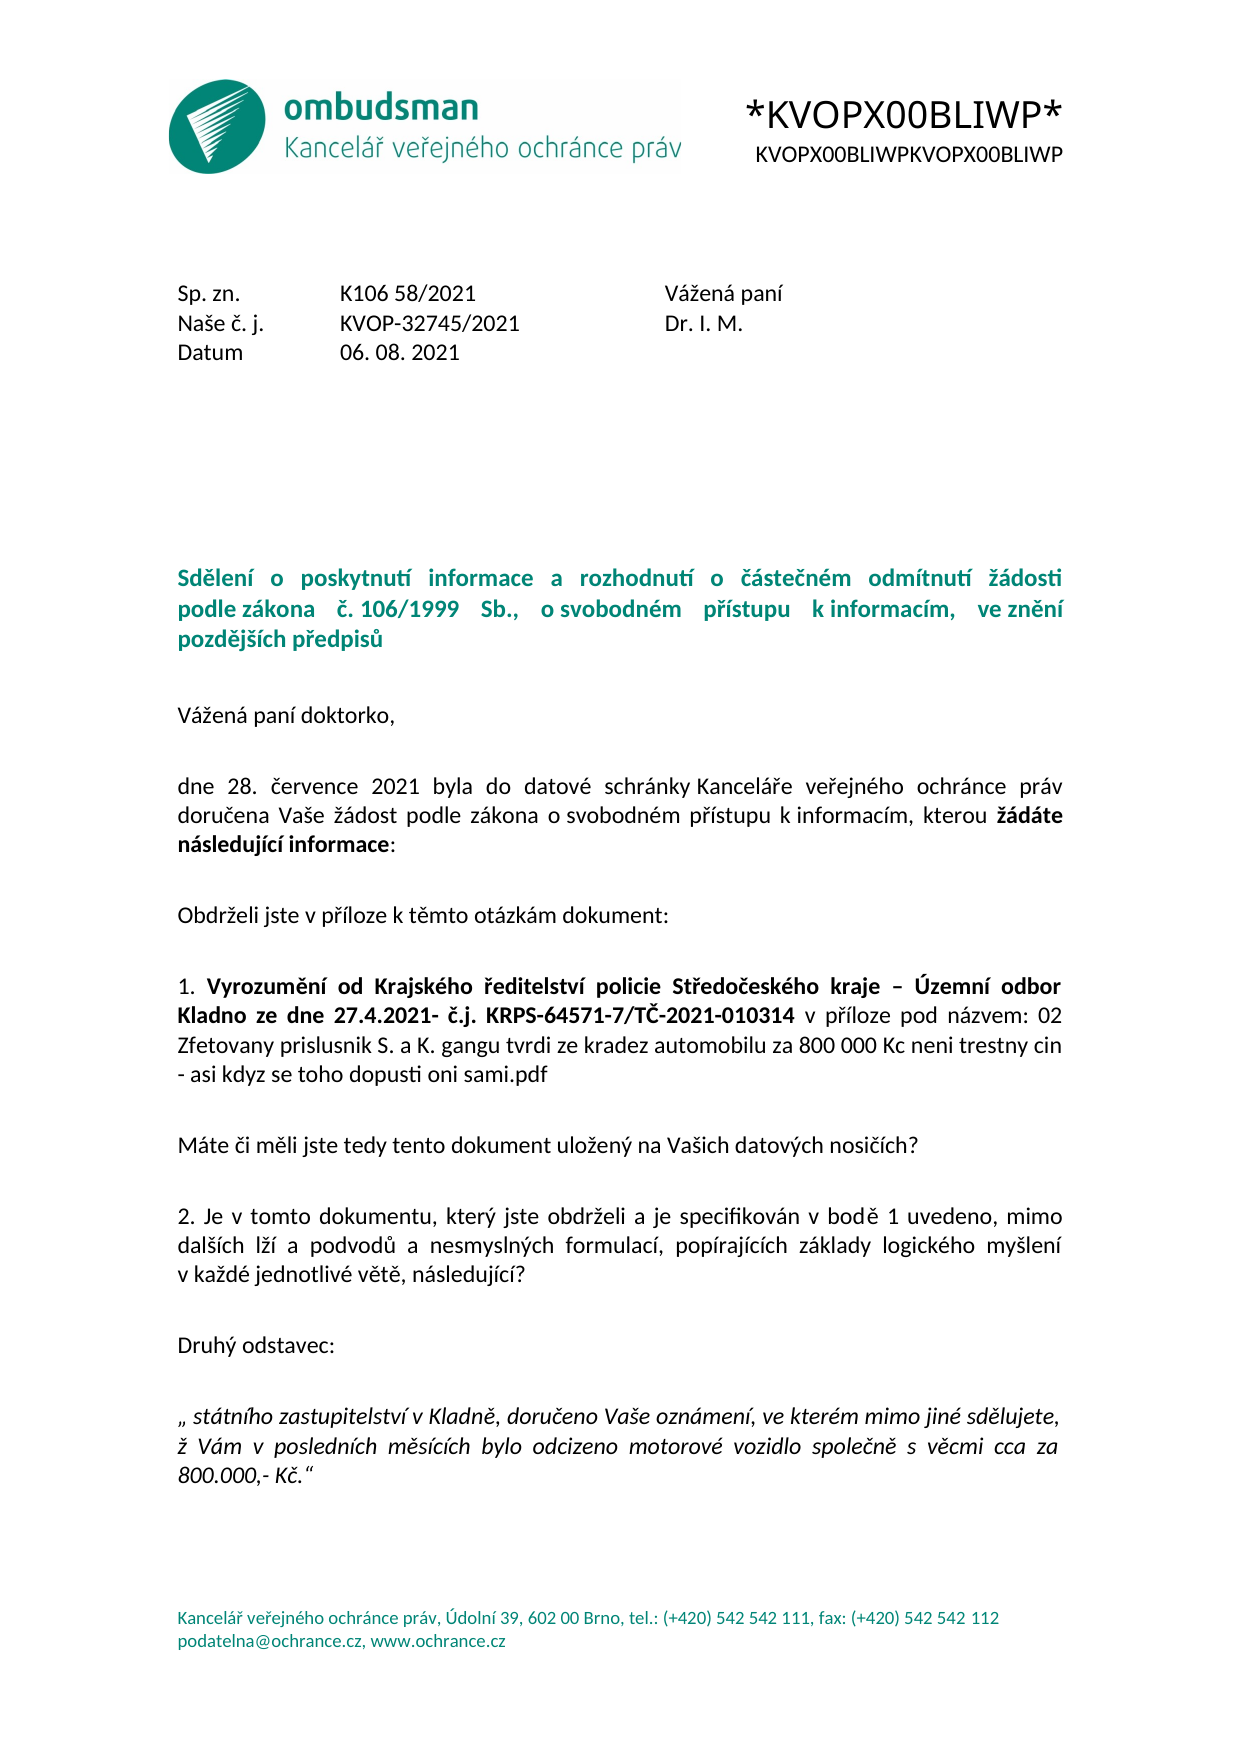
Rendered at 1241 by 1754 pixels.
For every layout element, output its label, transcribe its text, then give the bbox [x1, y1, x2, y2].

text „ státního zastupitelství v Kladně, doručeno Vaše oznámení, ve kterém mimo jiné sdělujete, ž Vám v posledních měsících bylo odcizeno motorové vozidlo společně s věcmi cca za 800.000,- Kč.“ [177, 1401, 1063, 1489]
text Obdrželi jste v příloze k těmto otázkám dokument: [177, 900, 1063, 930]
text 1. Vyrozumění od Krajského ředitelství policie Středočeského kraje – Územní odbor Kladno ze dne 27.4.2021- č.j. KRPS-64571-7/TČ-2021-010314 v příloze pod názvem: 02 Zfetovany prislusnik S. a K. gangu tvrdi ze kradez automobilu za 800 000 Kc neni trestny cin - asi kdyz se toho dopusti oni sami.pdf [177, 971, 1063, 1088]
text 2. Je v tomto dokumentu, který jste obdrželi a je specifikován v bodě 1 uvedeno, mimo dalších lží a podvodů a nesmyslných formulací, popírajících základy logického myšlení v každé jednotlivé větě, následující? [177, 1201, 1063, 1289]
text Sdělení o poskytnutí informace a rozhodnutí o částečném odmítnutí žádosti podle zákona č. 106/1999 Sb., o svobodném přístupu k informacím, ve znění pozdějších předpisů [177, 563, 1063, 654]
table_header Vážená paní Dr. I. M. [665, 220, 1085, 513]
text dne 28. července 2021 byla do datové schránky Kanceláře veřejného ochránce práv doručena Vaše žádost podle zákona o svobodném přístupu k informacím, kterou žádáte následující informace: [177, 771, 1063, 859]
text Vážená paní doktorko, [177, 700, 1063, 729]
text Máte či měli jste tedy tento dokument uložený na Vašich datových nosičích? [177, 1130, 1063, 1159]
text Druhý odstavec: [177, 1331, 1063, 1360]
table_header K106 58/2021 KVOP-32745/2021 06. 08. 2021 [340, 220, 664, 513]
table_header Sp. zn. Naše č. j. Datum [177, 220, 340, 513]
